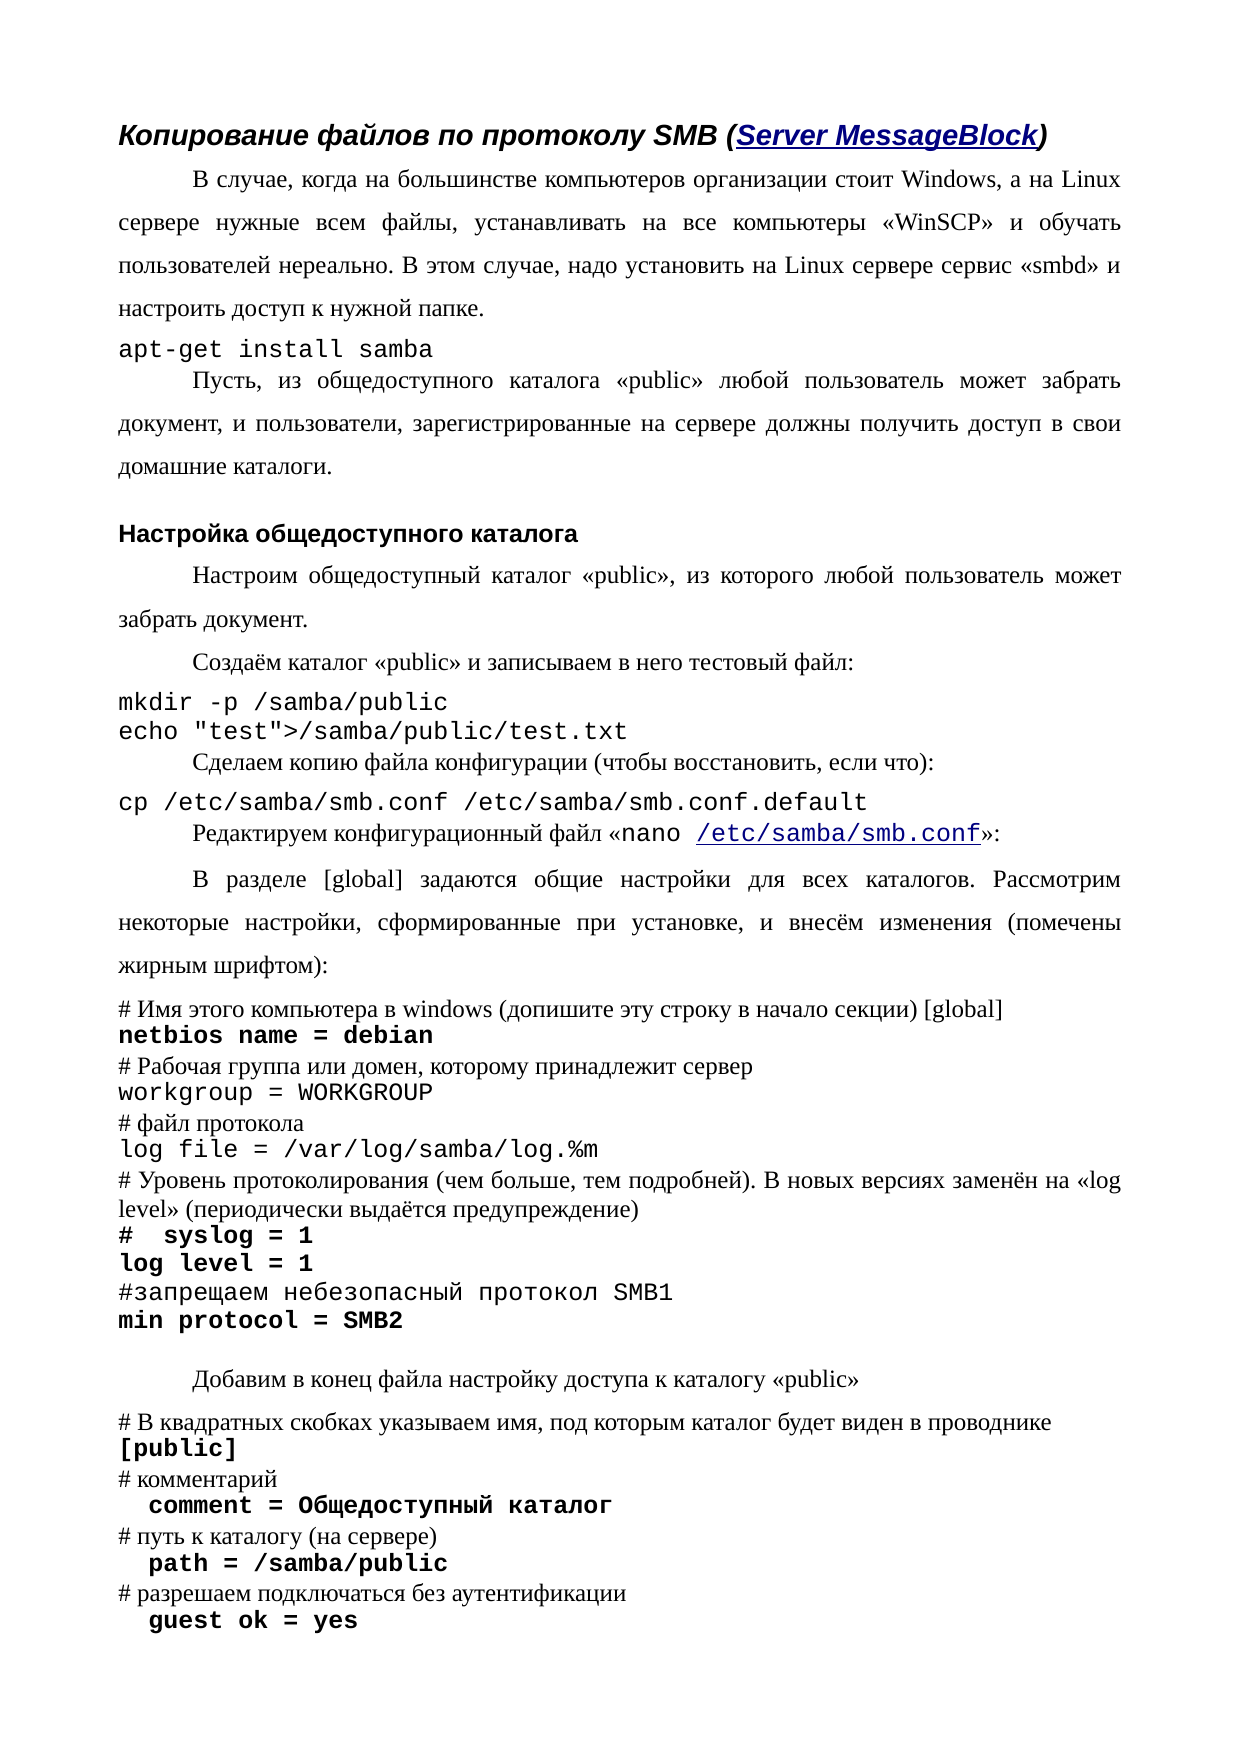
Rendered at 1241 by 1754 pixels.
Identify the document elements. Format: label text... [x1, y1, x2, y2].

text [public] [118, 1436, 1122, 1464]
text # путь к каталогу (на сервере) [118, 1521, 1122, 1550]
subtitle Копирование файлов по протоколу SMB (Server MessageBlock) [118, 118, 1122, 152]
text netbios name = debian [118, 1022, 1122, 1051]
text # разрешаем подключаться без аутентификации [118, 1578, 1122, 1607]
text Создаём каталог «public» и записываем в него тестовый файл: [118, 647, 1122, 676]
text # комментарий [118, 1464, 1122, 1493]
text В случае, когда на большинстве компьютеров организации стоит Windows, а на Linux сервере нужные всем файлы, устанавливать на все компьютеры «WinSCP» и обучать пользователей нереально. В этом случае, надо установить на Linux сервере сервис «smbd» и настроить доступ к нужной папке. [118, 164, 1122, 322]
text guest ok = yes [118, 1607, 1122, 1636]
text Добавим в конец файла настройку доступа к каталогу «public» [118, 1364, 1122, 1393]
text В разделе [global] задаются общие настройки для всех каталогов. Рассмотрим некоторые настройки, сформированные при установке, и внесём изменения (помечены жирным шрифтом): [118, 864, 1122, 979]
text # Имя этого компьютера в windows (допишите эту строку в начало секции) [global] [118, 994, 1122, 1022]
text Пусть, из общедоступного каталога «public» любой пользователь может забрать документ, и пользователи, зарегистрированные на сервере должны получить доступ в свои домашние каталоги. [118, 365, 1122, 480]
text log file = /var/log/samba/log.%m [118, 1137, 1122, 1165]
text #запрещаем небезопасный протокол SMB1 [118, 1279, 1122, 1307]
text echo "test">/samba/public/test.txt [118, 718, 1122, 747]
text comment = Общедоступный каталог [118, 1493, 1122, 1521]
subtitle Настройка общедоступного каталога [118, 519, 1122, 548]
text min protocol = SMB2 [118, 1307, 1122, 1336]
text # syslog = 1 [118, 1222, 1122, 1251]
text log level = 1 [118, 1251, 1122, 1279]
text apt-get install samba [118, 337, 1122, 365]
text # В квадратных скобках указываем имя, под которым каталог будет виден в проводнике [118, 1407, 1122, 1436]
text Сделаем копию файла конфигурации (чтобы восстановить, если что): [118, 747, 1122, 775]
text mkdir -p /samba/public [118, 690, 1122, 718]
text # Уровень протоколирования (чем больше, тем подробней). В новых версиях заменён на «log level» (периодически выдаётся предупреждение) [118, 1165, 1122, 1222]
text cp /etc/samba/smb.conf /etc/samba/smb.conf.default [118, 790, 1122, 818]
text workgroup = WORKGROUP [118, 1079, 1122, 1108]
text path = /samba/public [118, 1550, 1122, 1578]
text Редактируем конфигурационный файл «nano /etc/samba/smb.conf»: [118, 818, 1122, 849]
text Настроим общедоступный каталог «public», из которого любой пользователь может забрать документ. [118, 561, 1122, 632]
text # Рабочая группа или домен, которому принадлежит сервер [118, 1051, 1122, 1079]
text # файл протокола [118, 1108, 1122, 1137]
